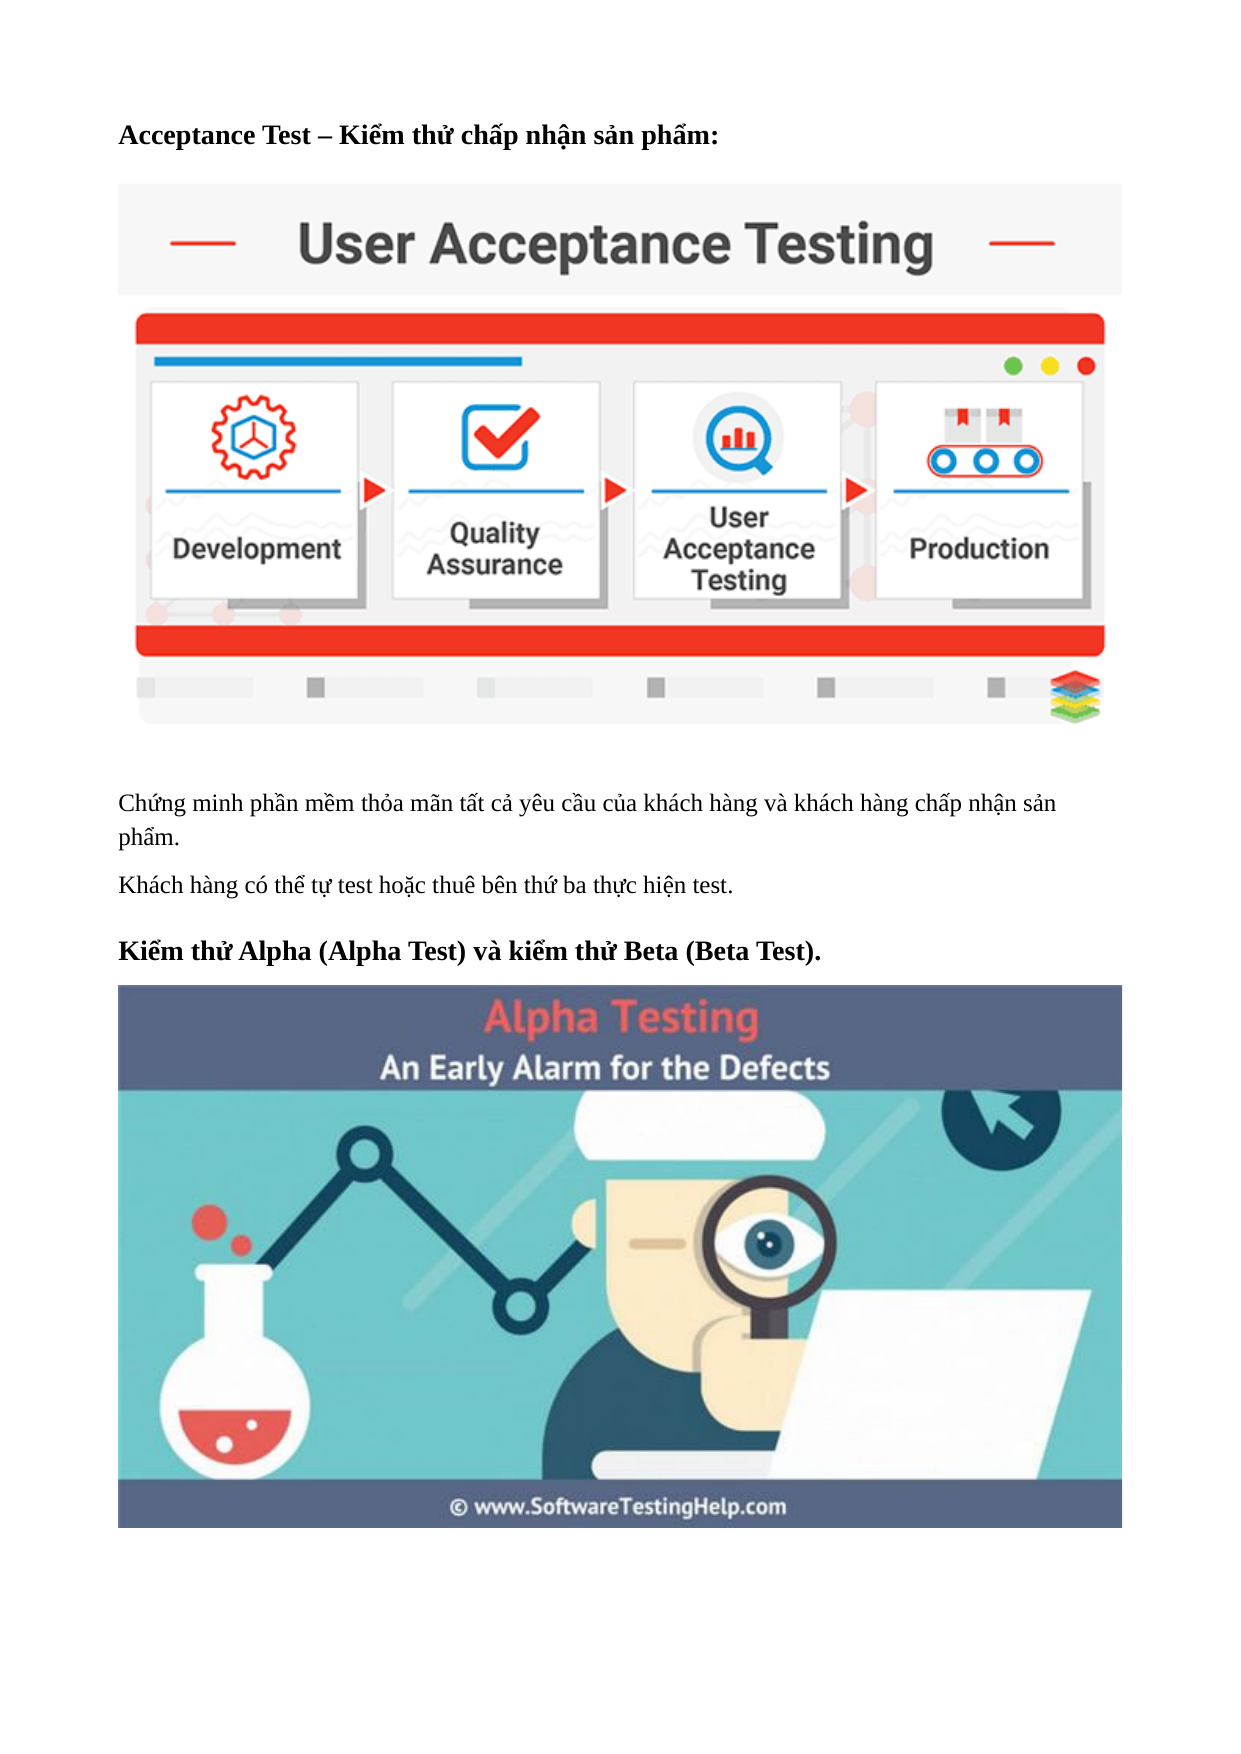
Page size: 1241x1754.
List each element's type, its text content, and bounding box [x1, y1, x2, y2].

text Chứng minh phần mềm thỏa mãn tất cả yêu cầu của khách hàng và khách hàng chấp nhận sản phẩm. [118, 788, 1122, 850]
picture [118, 169, 1123, 734]
text Khách hàng có thể tự test hoặc thuê bên thứ ba thực hiện test. [118, 870, 1122, 899]
picture [118, 985, 1123, 1528]
subtitle Kiểm thử Alpha (Alpha Test) và kiểm thử Beta (Beta Test). [118, 934, 1122, 967]
subtitle Acceptance Test – Kiểm thử chấp nhận sản phẩm: [118, 118, 1122, 151]
